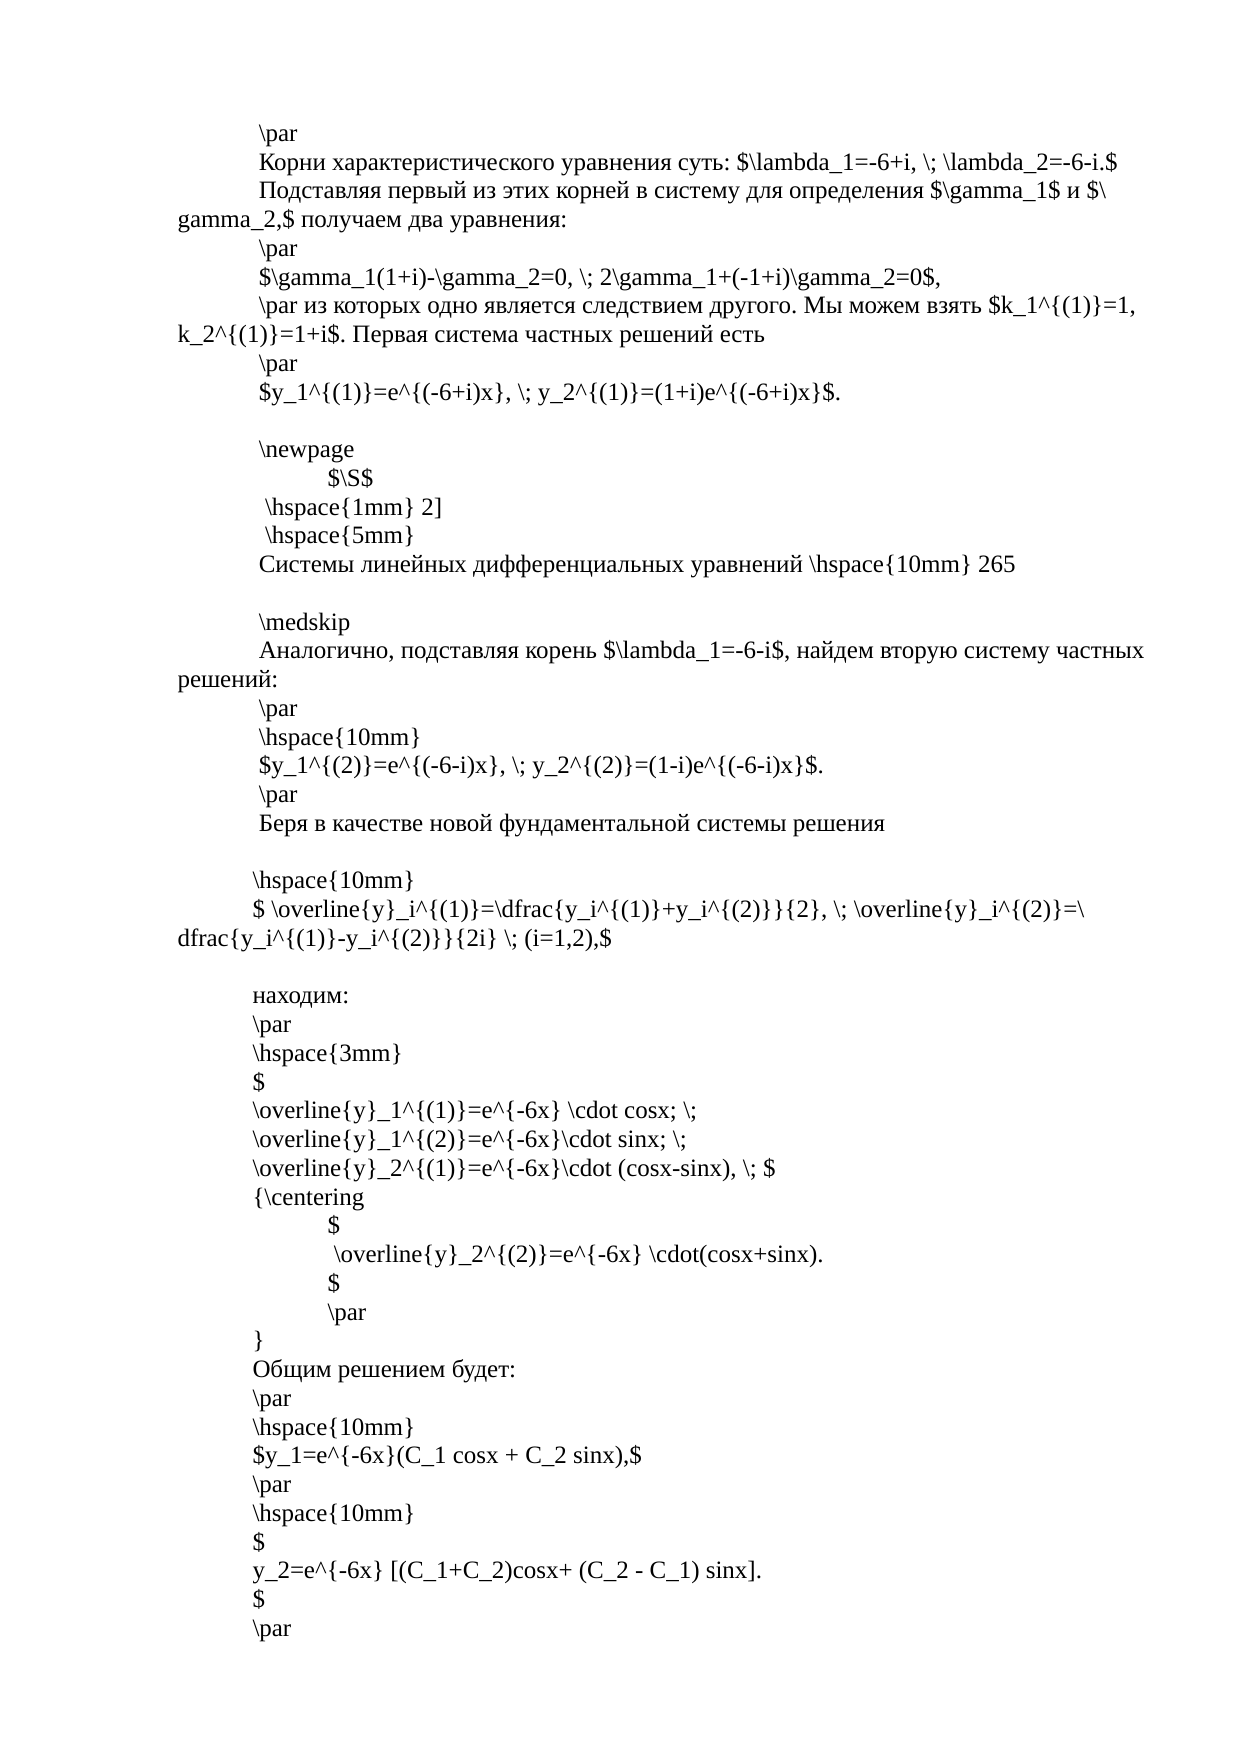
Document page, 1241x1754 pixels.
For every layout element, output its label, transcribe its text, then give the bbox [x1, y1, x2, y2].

text \newpage [177, 434, 1152, 463]
text Аналогично, подставляя корень $\lambda_1=-6-i$, найдем вторую систему частных решений: [177, 636, 1152, 693]
text \par [177, 233, 1152, 262]
text \medskip [177, 607, 1152, 636]
text \par из которых одно является следствием другого. Мы можем взять $k_1^{(1)}=1, k_2^{(1)}=1+i$. Первая система частных решений есть [177, 291, 1152, 348]
text \overline{y}_1^{(2)}=e^{-6x}\cdot sinx; \; [177, 1124, 1152, 1153]
text \par [177, 348, 1152, 377]
text $ [177, 1584, 1152, 1613]
text \par [177, 1469, 1152, 1498]
text \par [177, 693, 1152, 722]
text $\gamma_1(1+i)-\gamma_2=0, \; 2\gamma_1+(-1+i)\gamma_2=0$, [177, 262, 1152, 291]
text \hspace{5mm} [177, 521, 1152, 549]
text \hspace{10mm} [177, 722, 1152, 751]
text \hspace{10mm} [177, 866, 1152, 894]
text } [177, 1326, 1152, 1354]
text $ \overline{y}_i^{(1)}=\dfrac{y_i^{(1)}+y_i^{(2)}}{2}, \; \overline{y}_i^{(2)}=\dfrac{y_i^{(1)}-y_i^{(2)}}{2i} \; (i=1,2),$ [177, 894, 1152, 952]
text Общим решением будет: [177, 1354, 1152, 1383]
text \overline{y}_2^{(2)}=e^{-6x} \cdot(cosx+sinx). [177, 1239, 1152, 1268]
text \hspace{1mm} 2] [177, 492, 1152, 521]
text $y_1^{(1)}=e^{(-6+i)x}, \; y_2^{(1)}=(1+i)e^{(-6+i)x}$. [177, 377, 1152, 406]
text \par [177, 779, 1152, 808]
text находим: [177, 981, 1152, 1009]
text \hspace{10mm} [177, 1498, 1152, 1527]
text $ [177, 1211, 1152, 1239]
text Беря в качестве новой фундаментальной системы решения [177, 808, 1152, 837]
text \hspace{10mm} [177, 1412, 1152, 1441]
text \overline{y}_1^{(1)}=e^{-6x} \cdot cosx; \; [177, 1096, 1152, 1124]
text y_2=e^{-6x} [(C_1+C_2)cosx+ (C_2 - C_1) sinx]. [177, 1556, 1152, 1584]
text $ [177, 1067, 1152, 1096]
text $y_1^{(2)}=e^{(-6-i)x}, \; y_2^{(2)}=(1-i)e^{(-6-i)x}$. [177, 751, 1152, 779]
text \par [177, 1297, 1152, 1326]
text $\S$ [177, 463, 1152, 492]
text \hspace{3mm} [177, 1038, 1152, 1067]
text Системы линейных дифференциальных уравнений \hspace{10mm} 265 [177, 549, 1152, 578]
text $y_1=e^{-6x}(C_1 cosx + C_2 sinx),$ [177, 1441, 1152, 1469]
text $ [177, 1268, 1152, 1297]
text {\centering [177, 1182, 1152, 1211]
text $ [177, 1527, 1152, 1556]
text \par [177, 1383, 1152, 1412]
text \par [177, 118, 1152, 147]
text \par [177, 1009, 1152, 1038]
text Подставляя первый из этих корней в систему для определения $\gamma_1$ и $\gamma_2,$ получаем два уравнения: [177, 176, 1152, 233]
text \par [177, 1613, 1152, 1642]
text Корни характеристического уравнения суть: $\lambda_1=-6+i, \; \lambda_2=-6-i.$ [177, 147, 1152, 176]
text \overline{y}_2^{(1)}=e^{-6x}\cdot (cosx-sinx), \; $ [177, 1153, 1152, 1182]
